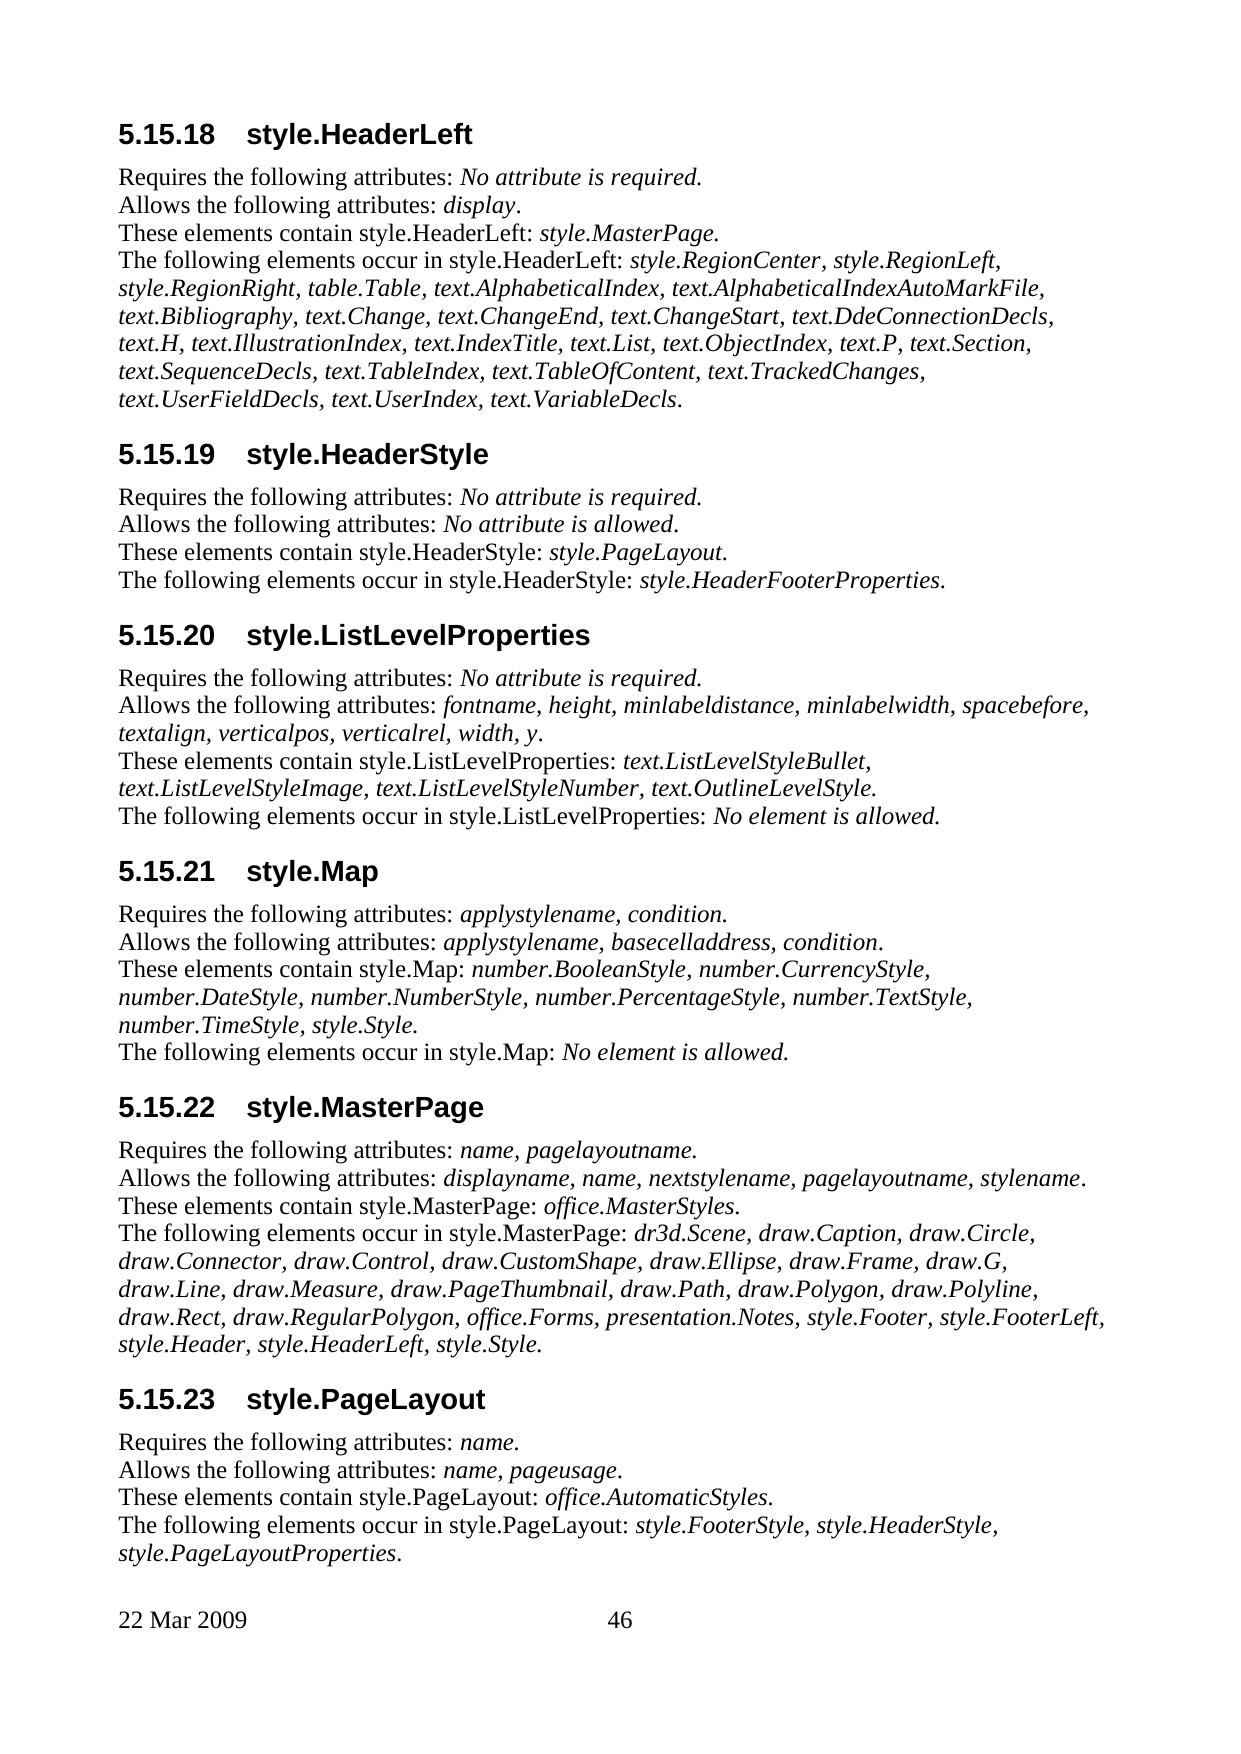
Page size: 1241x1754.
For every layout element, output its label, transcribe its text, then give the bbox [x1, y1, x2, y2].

text Allows the following attributes: display. [118, 191, 1122, 219]
text These elements contain style.MasterPage: office.MasterStyles. [118, 1192, 1122, 1219]
text These elements contain style.PageLayout: office.AutomaticStyles. [118, 1483, 1122, 1511]
text These elements contain style.HeaderStyle: style.PageLayout. [118, 538, 1122, 566]
text Requires the following attributes: No attribute is required. [118, 664, 1122, 691]
subtitle style.PageLayout [118, 1383, 1122, 1416]
text Allows the following attributes: name, pageusage. [118, 1456, 1122, 1483]
text These elements contain style.Map: number.BooleanStyle, number.CurrencyStyle, number.DateStyle, number.NumberStyle, number.PercentageStyle, number.TextStyle, number.TimeStyle, style.Style. [118, 955, 1122, 1038]
text The following elements occur in style.Map: No element is allowed. [118, 1038, 1122, 1066]
text Allows the following attributes: fontname, height, minlabeldistance, minlabelwidth, spacebefore, textalign, verticalpos, verticalrel, width, y. [118, 691, 1122, 747]
text Requires the following attributes: name. [118, 1428, 1122, 1456]
text Allows the following attributes: displayname, name, nextstylename, pagelayoutname, stylename. [118, 1164, 1122, 1192]
subtitle style.HeaderLeft [118, 118, 1122, 151]
text The following elements occur in style.HeaderLeft: style.RegionCenter, style.RegionLeft, style.RegionRight, table.Table, text.AlphabeticalIndex, text.AlphabeticalIndexAutoMarkFile, text.Bibliography, text.Change, text.ChangeEnd, text.ChangeStart, text.DdeConnectionDecls, text.H, text.IllustrationIndex, text.IndexTitle, text.List, text.ObjectIndex, text.P, text.Section, text.SequenceDecls, text.TableIndex, text.TableOfContent, text.TrackedChanges, text.UserFieldDecls, text.UserIndex, text.VariableDecls. [118, 246, 1122, 413]
subtitle style.HeaderStyle [118, 438, 1122, 470]
subtitle style.Map [118, 855, 1122, 887]
text These elements contain style.ListLevelProperties: text.ListLevelStyleBullet, text.ListLevelStyleImage, text.ListLevelStyleNumber, text.OutlineLevelStyle. [118, 747, 1122, 802]
text These elements contain style.HeaderLeft: style.MasterPage. [118, 219, 1122, 246]
text Allows the following attributes: applystylename, basecelladdress, condition. [118, 928, 1122, 955]
text Requires the following attributes: name, pagelayoutname. [118, 1136, 1122, 1164]
text Requires the following attributes: No attribute is required. [118, 163, 1122, 191]
text The following elements occur in style.MasterPage: dr3d.Scene, draw.Caption, draw.Circle, draw.Connector, draw.Control, draw.CustomShape, draw.Ellipse, draw.Frame, draw.G, draw.Line, draw.Measure, draw.PageThumbnail, draw.Path, draw.Polygon, draw.Polyline, draw.Rect, draw.RegularPolygon, office.Forms, presentation.Notes, style.Footer, style.FooterLeft, style.Header, style.HeaderLeft, style.Style. [118, 1219, 1122, 1358]
text The following elements occur in style.ListLevelProperties: No element is allowed. [118, 802, 1122, 830]
text Allows the following attributes: No attribute is allowed. [118, 510, 1122, 538]
subtitle style.ListLevelProperties [118, 618, 1122, 651]
text Requires the following attributes: applystylename, condition. [118, 900, 1122, 928]
text Requires the following attributes: No attribute is required. [118, 483, 1122, 510]
text The following elements occur in style.PageLayout: style.FooterStyle, style.HeaderStyle, style.PageLayoutProperties. [118, 1511, 1122, 1567]
subtitle style.MasterPage [118, 1091, 1122, 1124]
text The following elements occur in style.HeaderStyle: style.HeaderFooterProperties. [118, 566, 1122, 593]
